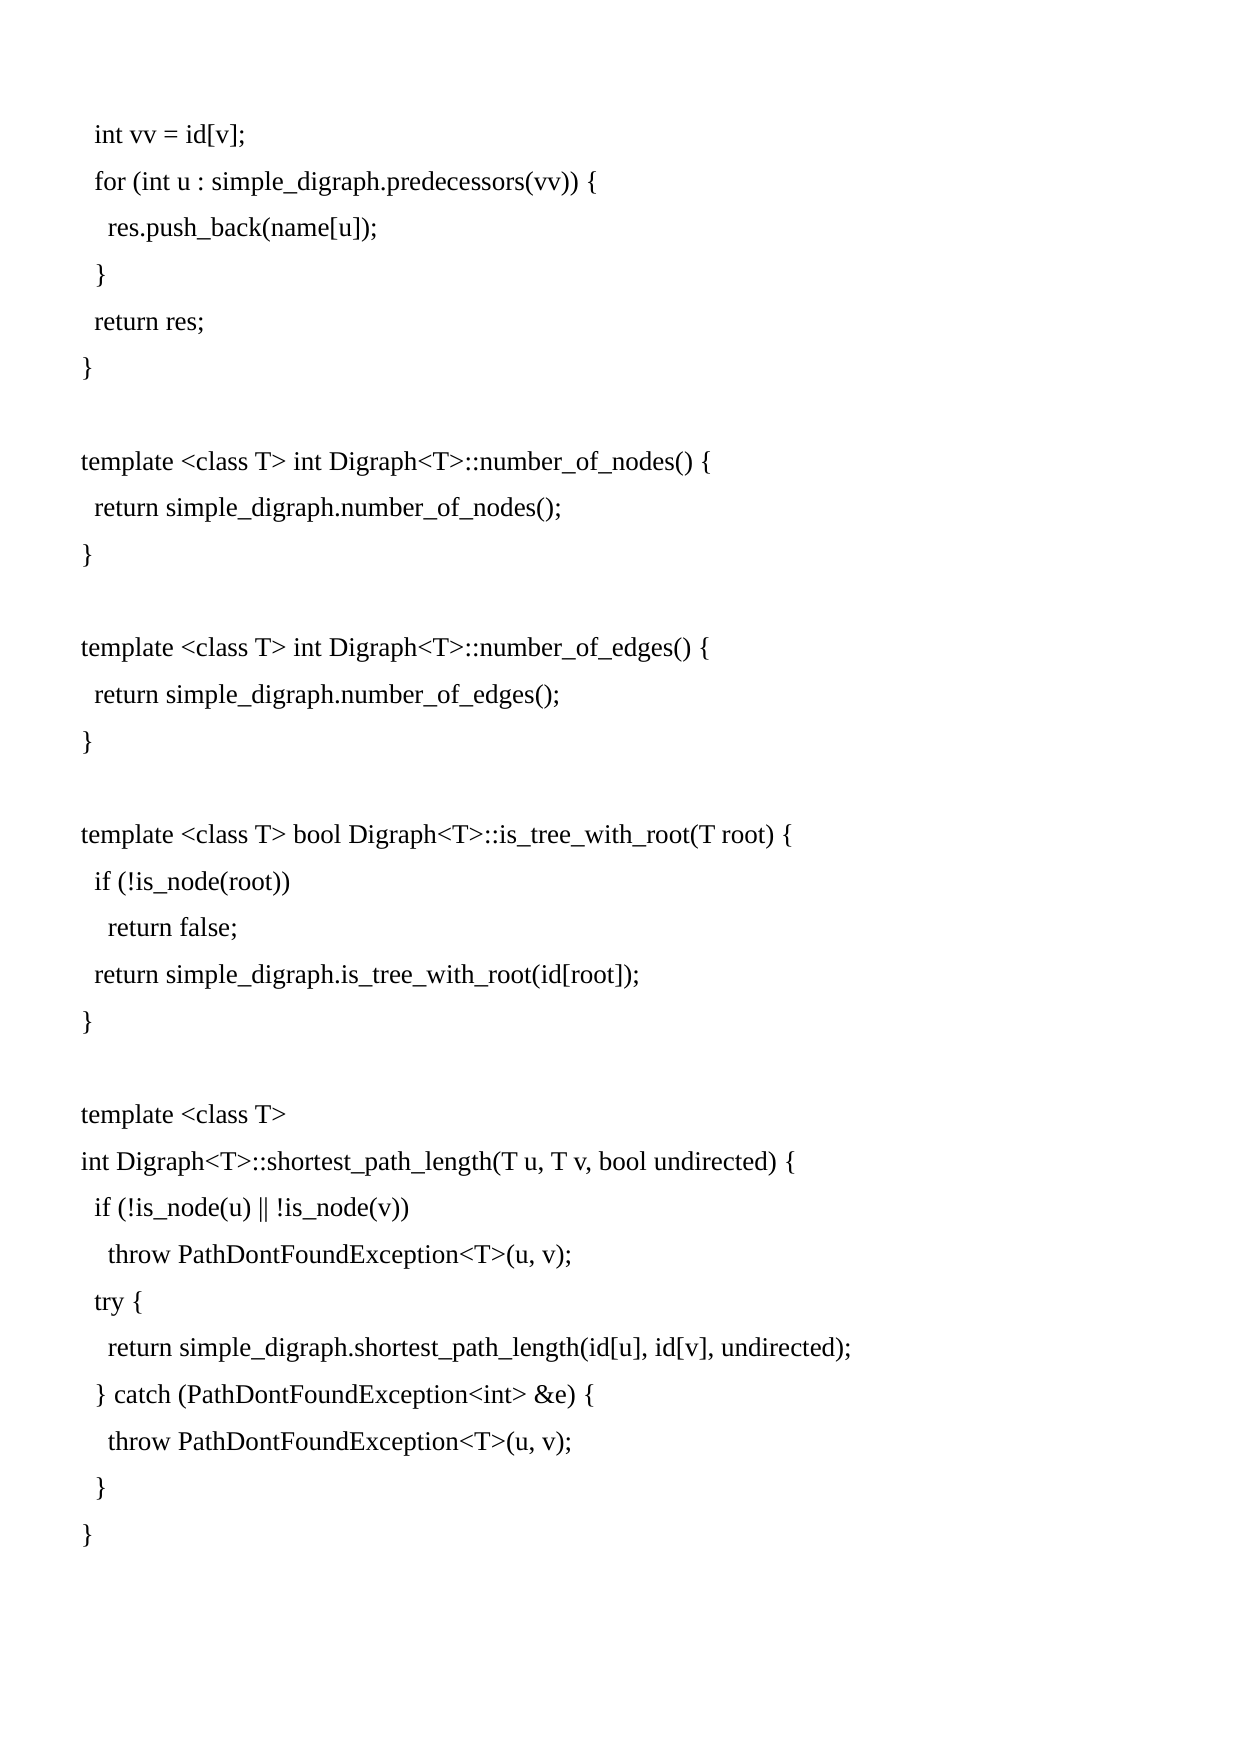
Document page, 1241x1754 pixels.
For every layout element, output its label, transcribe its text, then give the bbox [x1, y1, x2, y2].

list throw PathDontFoundException<T>(u, v); [81, 1238, 1122, 1269]
list } [81, 1518, 1122, 1549]
list return simple_digraph.is_tree_with_root(id[root]); [81, 958, 1122, 989]
list template <class T> int Digraph<T>::number_of_nodes() { [81, 445, 1122, 476]
list } [81, 1005, 1122, 1036]
list } [81, 725, 1122, 756]
list try { [81, 1285, 1122, 1316]
list throw PathDontFoundException<T>(u, v); [81, 1425, 1122, 1456]
list } [81, 538, 1122, 569]
list return simple_digraph.number_of_edges(); [81, 678, 1122, 709]
list if (!is_node(u) || !is_node(v)) [81, 1191, 1122, 1223]
list res.push_back(name[u]); [81, 211, 1122, 243]
list int Digraph<T>::shortest_path_length(T u, T v, bool undirected) { [81, 1145, 1122, 1176]
list return simple_digraph.shortest_path_length(id[u], id[v], undirected); [81, 1331, 1122, 1363]
list return false; [81, 911, 1122, 943]
list template <class T> bool Digraph<T>::is_tree_with_root(T root) { [81, 818, 1122, 849]
list } [81, 351, 1122, 383]
list if (!is_node(root)) [81, 865, 1122, 896]
list template <class T> [81, 1098, 1122, 1129]
list } [81, 1471, 1122, 1503]
list return res; [81, 305, 1122, 336]
list int vv = id[v]; [81, 118, 1122, 149]
list } catch (PathDontFoundException<int> &e) { [81, 1378, 1122, 1409]
list for (int u : simple_digraph.predecessors(vv)) { [81, 165, 1122, 196]
list } [81, 258, 1122, 289]
list template <class T> int Digraph<T>::number_of_edges() { [81, 631, 1122, 663]
list return simple_digraph.number_of_nodes(); [81, 491, 1122, 523]
